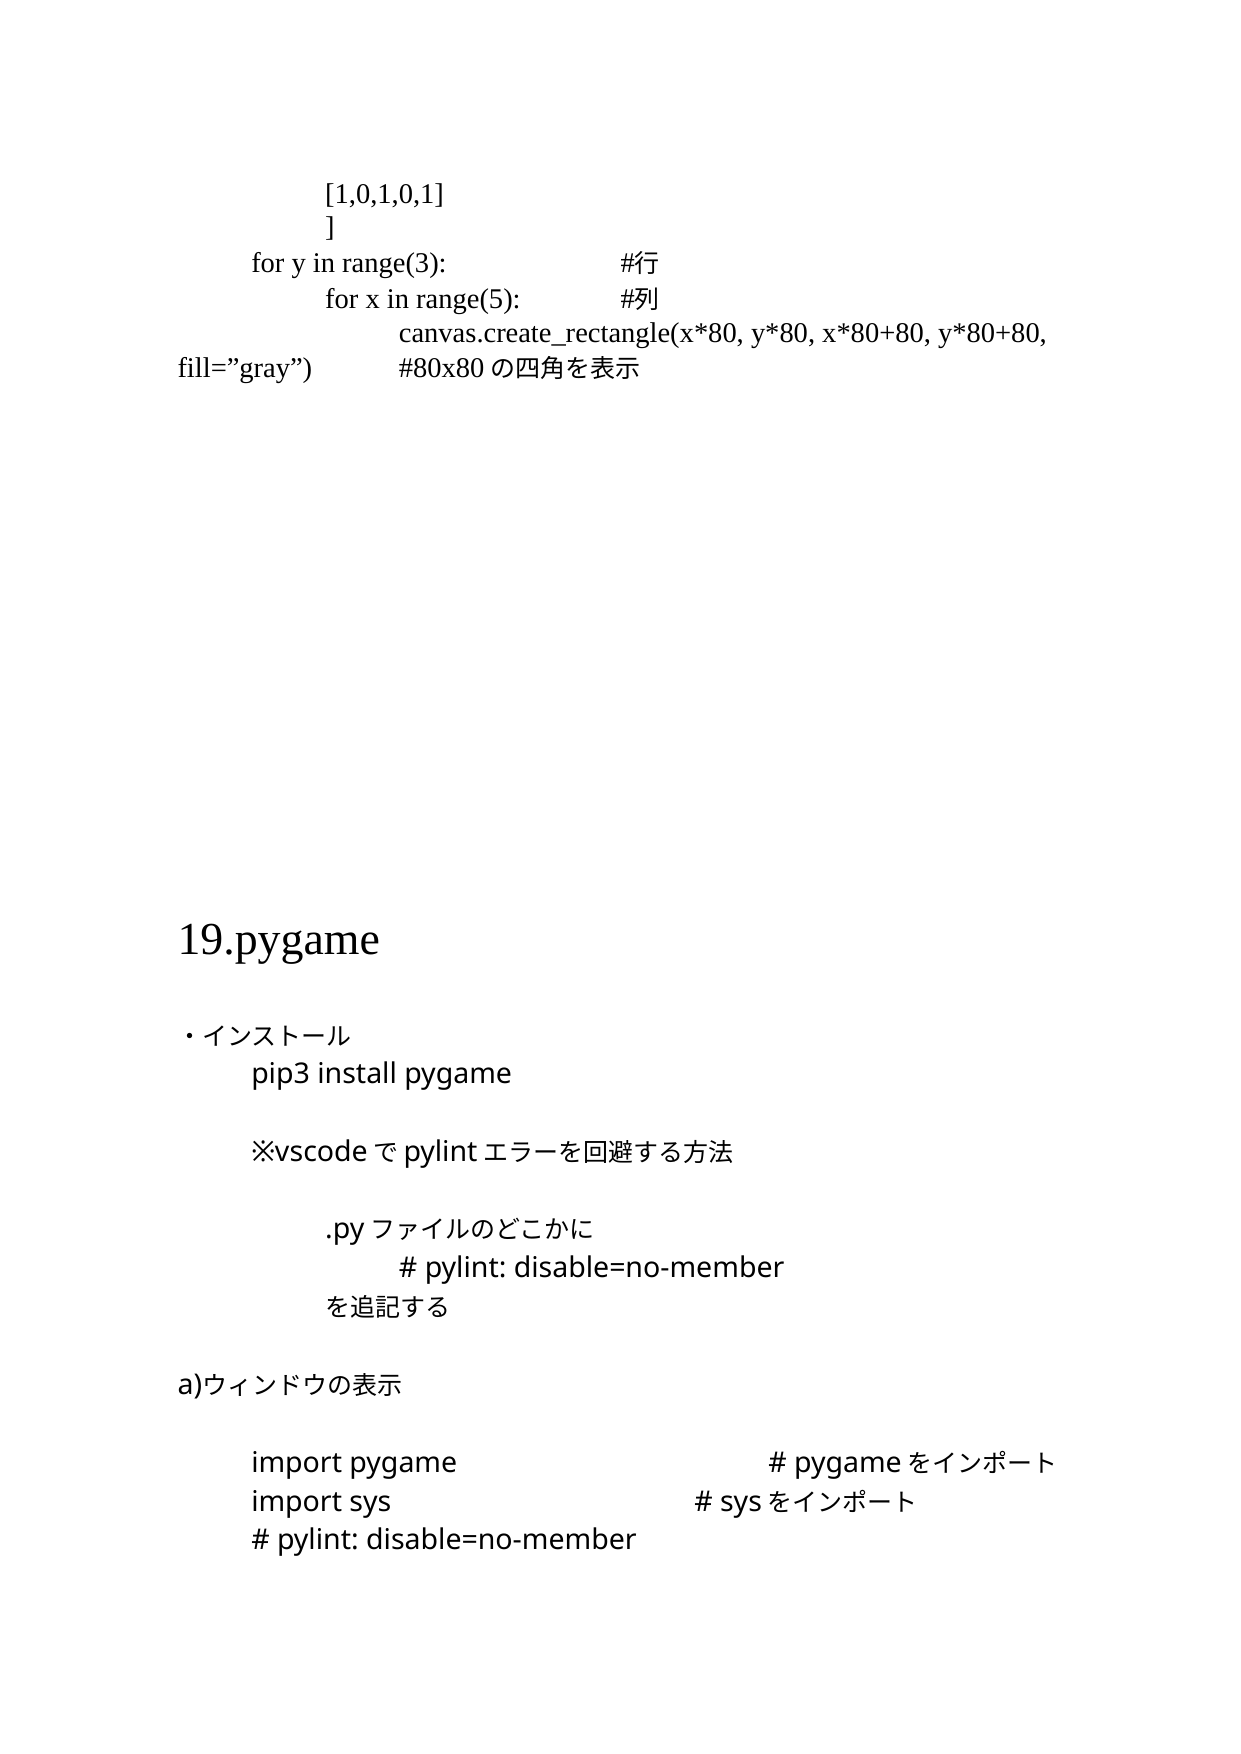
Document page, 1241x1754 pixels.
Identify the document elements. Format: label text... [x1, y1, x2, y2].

text .pyファイルのどこかに [177, 1208, 1063, 1247]
text canvas.create_rectangle(x*80, y*80, x*80+80, y*80+80, fill=”gray”) #80x80の四角を表示 [177, 316, 1063, 385]
text 19.pygame [177, 911, 1063, 964]
text ※vscodeでpylintエラーを回避する方法 [177, 1131, 1063, 1169]
text pip3 install pygame [177, 1053, 1063, 1092]
text を追記する [177, 1286, 1063, 1325]
text # pylint: disable=no-member [177, 1247, 1063, 1286]
text import pygame # pygameをインポート [177, 1442, 1063, 1480]
text for x in range(5): #列 [177, 279, 1063, 316]
text ・インストール [177, 1017, 1063, 1053]
text ] [177, 210, 1063, 243]
text a)ウィンドウの表示 [177, 1364, 1063, 1403]
text # pylint: disable=no-member [177, 1519, 1063, 1558]
text import sys # sysをインポート [177, 1480, 1063, 1519]
text [1,0,1,0,1] [177, 177, 1063, 210]
text for y in range(3): #行 [177, 243, 1063, 279]
